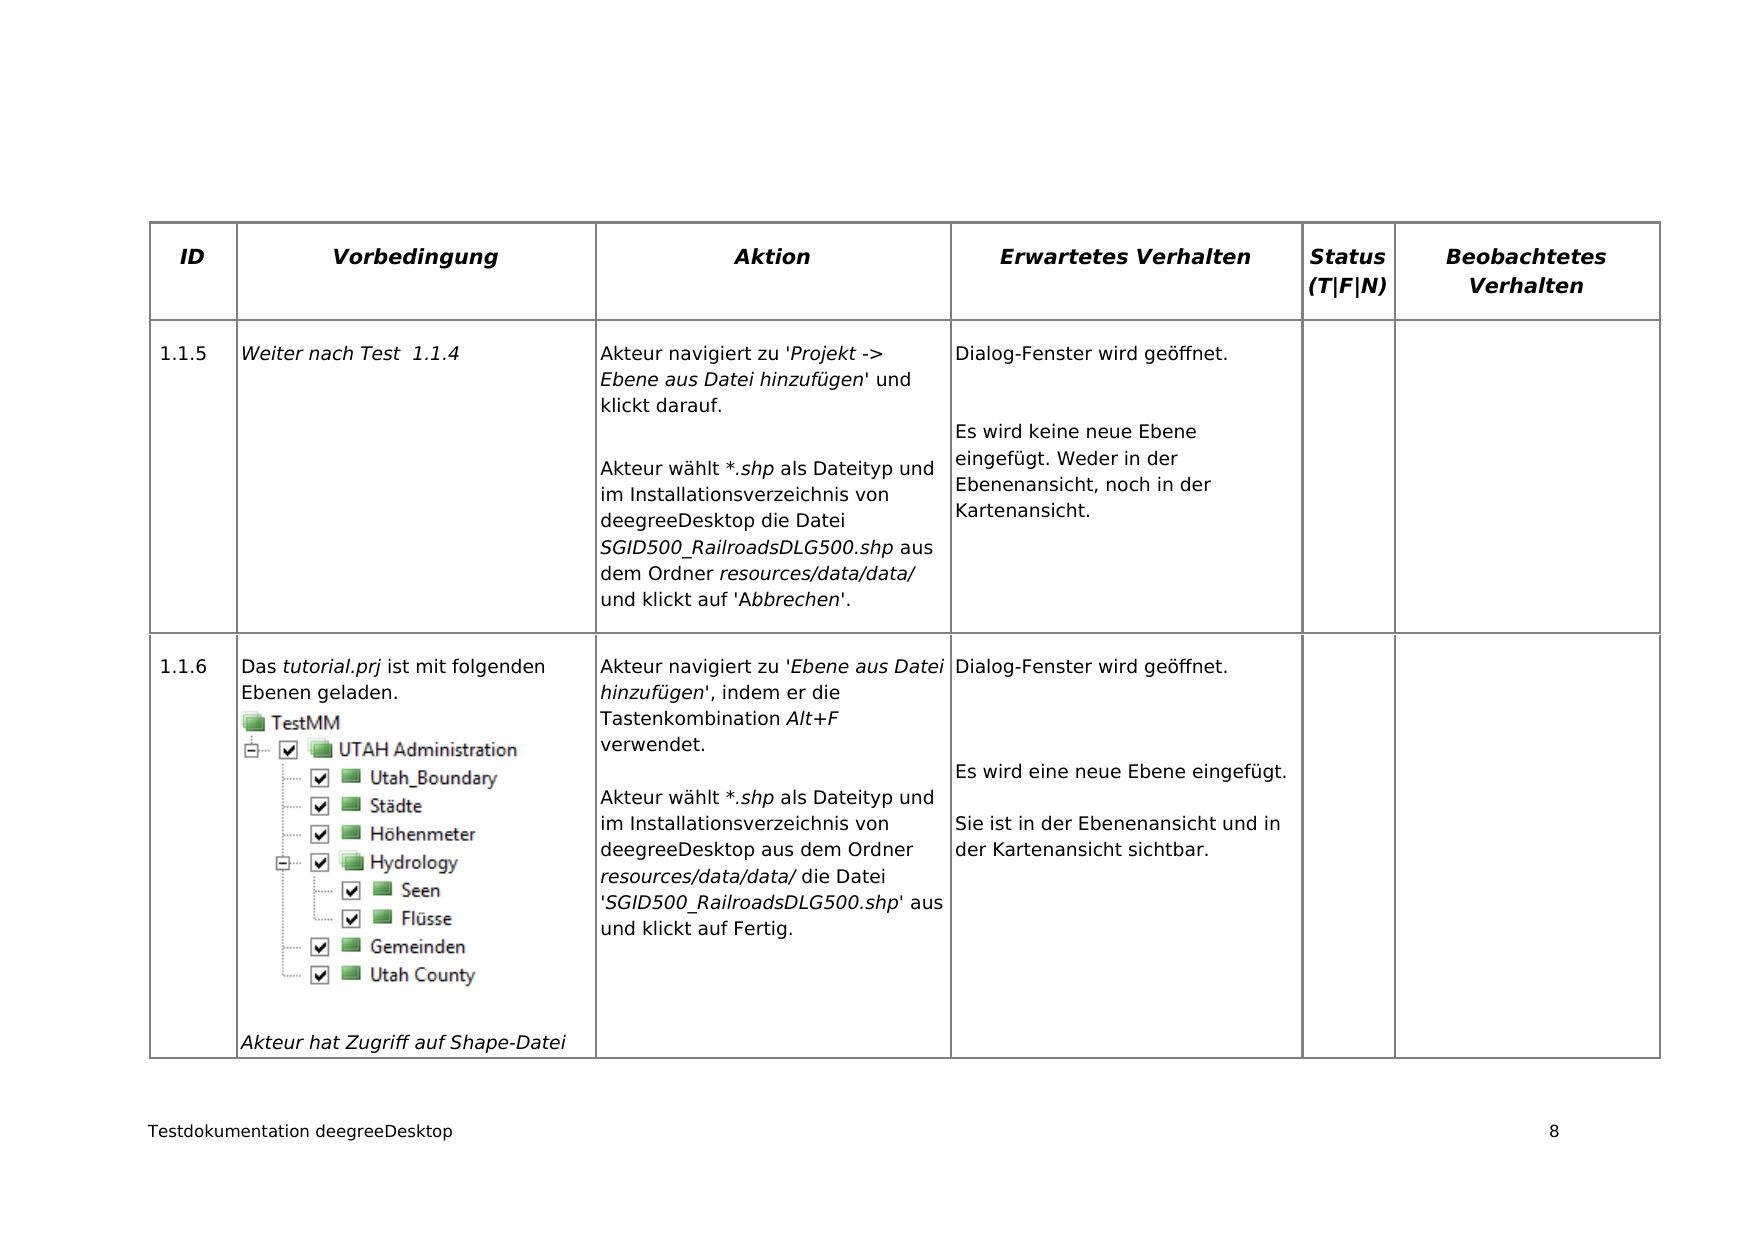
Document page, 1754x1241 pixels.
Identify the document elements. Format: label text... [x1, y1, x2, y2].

table_cell Das tutorial.prj ist mit folgenden Ebenen geladen. Akteur hat Zugriff auf Shape-Datei [238, 635, 595, 1057]
table_cell Weiter nach Test 1.1.4 [238, 321, 595, 632]
picture [240, 708, 524, 991]
table_header ID [151, 224, 236, 319]
table_cell [151, 321, 236, 632]
table_cell [1304, 321, 1394, 632]
table_cell [1304, 635, 1394, 1057]
table_header Erwartetes Verhalten [952, 224, 1301, 319]
table_header Status (T|F|N) [1304, 224, 1394, 319]
table_header Beobachtetes Verhalten [1396, 224, 1659, 319]
table_cell [151, 635, 236, 1057]
table_cell Dialog-Fenster wird geöffnet. Es wird keine neue Ebene eingefügt. Weder in der Ebenenansicht, noch in der Kartenansicht. [952, 321, 1301, 632]
table_cell [1396, 635, 1659, 1057]
table_header Vorbedingung [238, 224, 595, 319]
table_header Aktion [597, 224, 950, 319]
table_cell Dialog-Fenster wird geöffnet. Es wird eine neue Ebene eingefügt. Sie ist in der Ebenenansicht und in der Kartenansicht sichtbar. [952, 635, 1301, 1057]
table_cell Akteur navigiert zu 'Ebene aus Datei hinzufügen', indem er die Tastenkombination Alt+F verwendet. Akteur wählt *.shp als Dateityp und im Installationsverzeichnis von deegreeDesktop aus dem Ordner resources/data/data/ die Datei 'SGID500_RailroadsDLG500.shp' aus und klickt auf Fertig. [597, 635, 950, 1057]
table_cell [1396, 321, 1659, 632]
table_cell Akteur navigiert zu 'Projekt -> Ebene aus Datei hinzufügen' und klickt darauf. Akteur wählt *.shp als Dateityp und im Installationsverzeichnis von deegreeDesktop die Datei SGID500_RailroadsDLG500.shp aus dem Ordner resources/data/data/ und klickt auf 'Abbrechen'. [597, 321, 950, 632]
